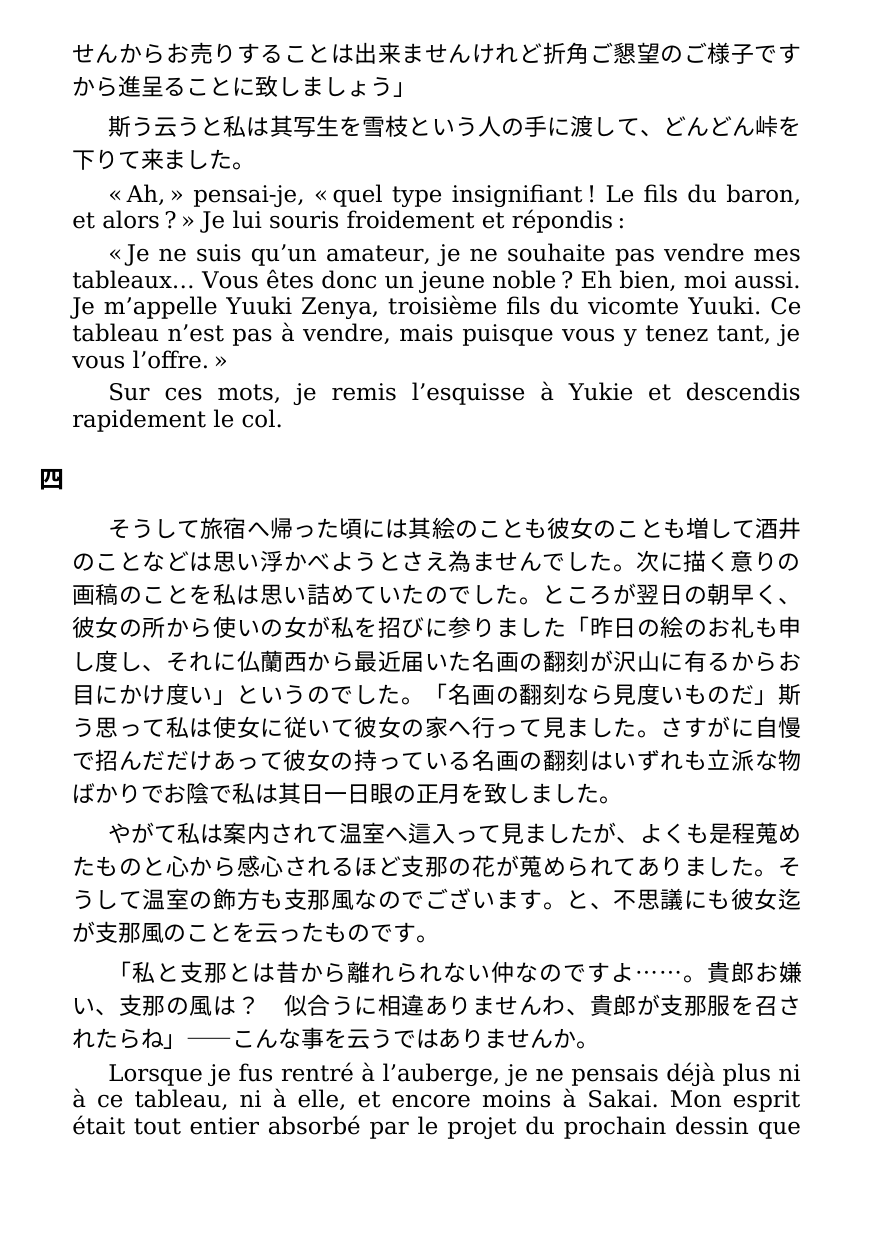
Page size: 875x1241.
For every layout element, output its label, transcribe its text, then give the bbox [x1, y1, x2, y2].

subtitle 四 [36, 456, 838, 499]
text そうして旅宿へ帰った頃には其絵のことも彼女のことも増して酒井のことなどは思い浮かべようとさえ為ませんでした。次に描く意りの画稿のことを私は思い詰めていたのでした。ところが翌日の朝早く、彼女の所から使いの女が私を招びに参りました「昨日の絵のお礼も申し度し、それに仏蘭西から最近届いた名画の翻刻が沢山に有るからお目にかけ度い」というのでした。「名画の翻刻なら見度いものだ」斯う思って私は使女に従いて彼女の家へ行って見ました。さすがに自慢で招んだだけあって彼女の持っている名画の翻刻はいずれも立派な物ばかりでお陰で私は其日一日眼の正月を致しました。 [72, 511, 802, 809]
text Sur ces mots, je remis l’esquisse à Yukie et descendis rapidement le col. [72, 379, 802, 433]
text Lorsque je fus rentré à l’auberge, je ne pensais déjà plus ni à ce tableau, ni à elle, et encore moins à Sakai. Mon esprit était tout entier absorbé par le projet du prochain dessin que [72, 1060, 802, 1140]
text せんからお売りすることは出来ませんけれど折角ご懇望のご様子ですから進呈ることに致しましょう」 [72, 36, 802, 102]
text « Je ne suis qu’un amateur, je ne souhaite pas vendre mes tableaux… Vous êtes donc un jeune noble ? Eh bien, moi aussi. Je m’appelle Yuuki Zenya, troisième fils du vicomte Yuuki. Ce tableau n’est pas à vendre, mais puisque vous y tenez tant, je vous l’offre. » [72, 240, 802, 373]
text 斯う云うと私は其写生を雪枝という人の手に渡して、どんどん峠を下りて来ました。 [72, 108, 802, 175]
text 「私と支那とは昔から離れられない仲なのですよ……。貴郎お嫌い、支那の風は？ 似合うに相違ありませんわ、貴郎が支那服を召されたらね」――こんな事を云うではありませんか。 [72, 954, 802, 1054]
text やがて私は案内されて温室へ這入って見ましたが、よくも是程蒐めたものと心から感心されるほど支那の花が蒐められてありました。そうして温室の飾方も支那風なのでございます。と、不思議にも彼女迄が支那風のことを云ったものです。 [72, 816, 802, 948]
text « Ah, » pensai-je, « quel type insignifiant ! Le fils du baron, et alors ? » Je lui souris froidement et répondis : [72, 181, 802, 234]
